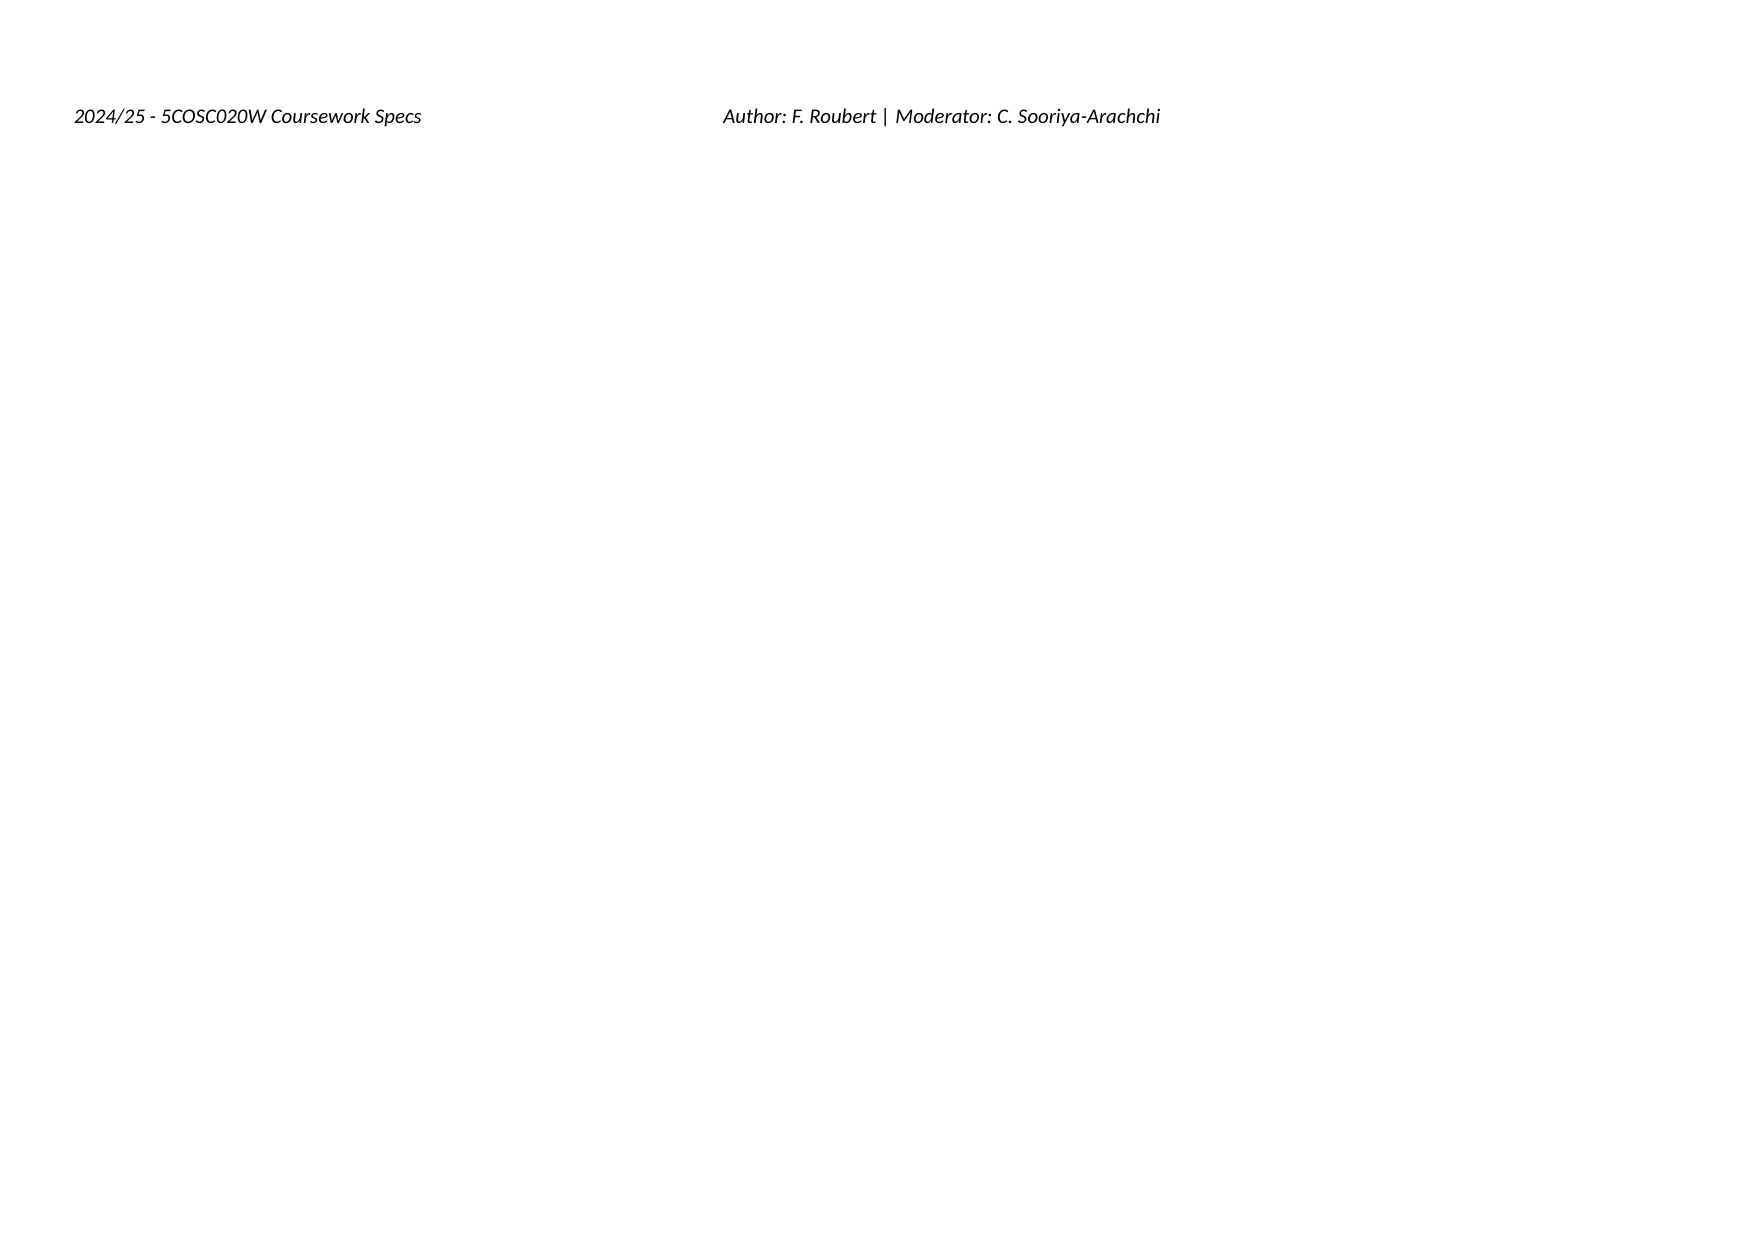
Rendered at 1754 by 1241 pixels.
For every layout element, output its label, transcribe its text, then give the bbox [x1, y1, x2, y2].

text 2024/25 - 5COSC020W Coursework Specs Author: F. Roubert | Moderator: C. Sooriya-Arachchi [73, 103, 1679, 128]
